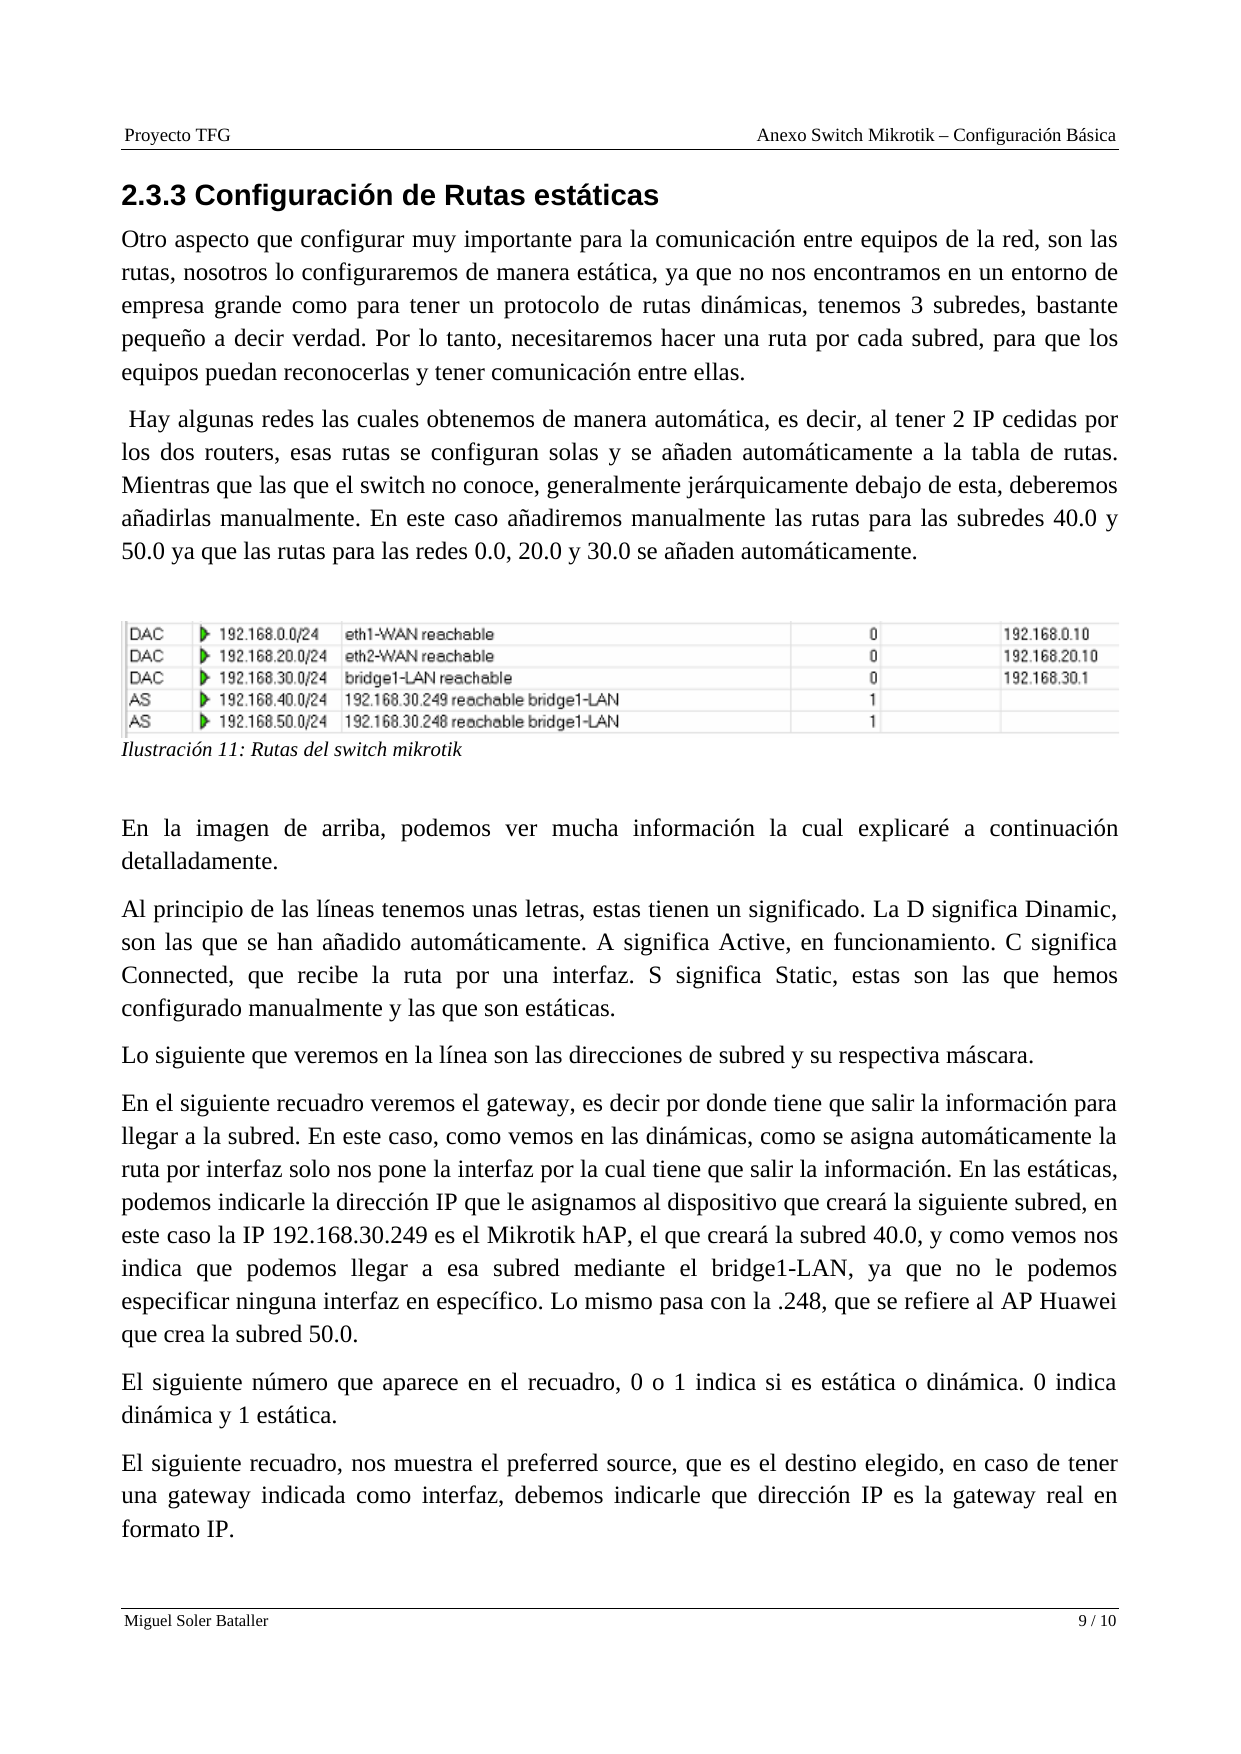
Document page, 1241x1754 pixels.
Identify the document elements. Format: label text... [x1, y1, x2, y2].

subtitle 2.3.3 Configuración de Rutas estáticas [121, 178, 1119, 212]
text En el siguiente recuadro veremos el gateway, es decir por donde tiene que salir la información para llegar a la subred. En este caso, como vemos en las dinámicas, como se asigna automáticamente la ruta por interfaz solo nos pone la interfaz por la cual tiene que salir la información. En las estáticas, podemos indicarle la dirección IP que le asignamos al dispositivo que creará la siguiente subred, en este caso la IP 192.168.30.249 es el Mikrotik hAP, el que creará la subred 40.0, y como vemos nos indica que podemos llegar a esa subred mediante el bridge1-LAN, ya que no le podemos especificar ninguna interfaz en específico. Lo mismo pasa con la .248, que se refiere al AP Huawei que crea la subred 50.0. [121, 1088, 1119, 1348]
text El siguiente recuadro, nos muestra el preferred source, que es el destino elegido, en caso de tener una gateway indicada como interfaz, debemos indicarle que dirección IP es la gateway real en formato IP. [121, 1448, 1119, 1542]
text Hay algunas redes las cuales obtenemos de manera automática, es decir, al tener 2 IP cedidas por los dos routers, esas rutas se configuran solas y se añaden automáticamente a la tabla de rutas. Mientras que las que el switch no conoce, generalmente jerárquicamente debajo de esta, deberemos añadirlas manualmente. En este caso añadiremos manualmente las rutas para las subredes 40.0 y 50.0 ya que las rutas para las redes 0.0, 20.0 y 30.0 se añaden automáticamente. [121, 404, 1119, 565]
text Al principio de las líneas tenemos unas letras, estas tienen un significado. La D significa Dinamic, son las que se han añadido automáticamente. A significa Active, en funcionamiento. C significa Connected, que recibe la ruta por una interfaz. S significa Static, estas son las que hemos configurado manualmente y las que son estáticas. [121, 894, 1119, 1022]
text El siguiente número que aparece en el recuadro, 0 o 1 indica si es estática o dinámica. 0 indica dinámica y 1 estática. [121, 1367, 1119, 1429]
text Otro aspecto que configurar muy importante para la comunicación entre equipos de la red, son las rutas, nosotros lo configuraremos de manera estática, ya que no nos encontramos en un entorno de empresa grande como para tener un protocolo de rutas dinámicas, tenemos 3 subredes, bastante pequeño a decir verdad. Por lo tanto, necesitaremos hacer una ruta por cada subred, para que los equipos puedan reconocerlas y tener comunicación entre ellas. [121, 224, 1119, 385]
picture [121, 621, 1120, 738]
text En la imagen de arriba, podemos ver mucha información la cual explicaré a continuación detalladamente. [121, 813, 1119, 875]
text Lo siguiente que veremos en la línea son las direcciones de subred y su respectiva máscara. [121, 1041, 1119, 1069]
text Ilustración 11: Rutas del switch mikrotik [121, 738, 1119, 761]
